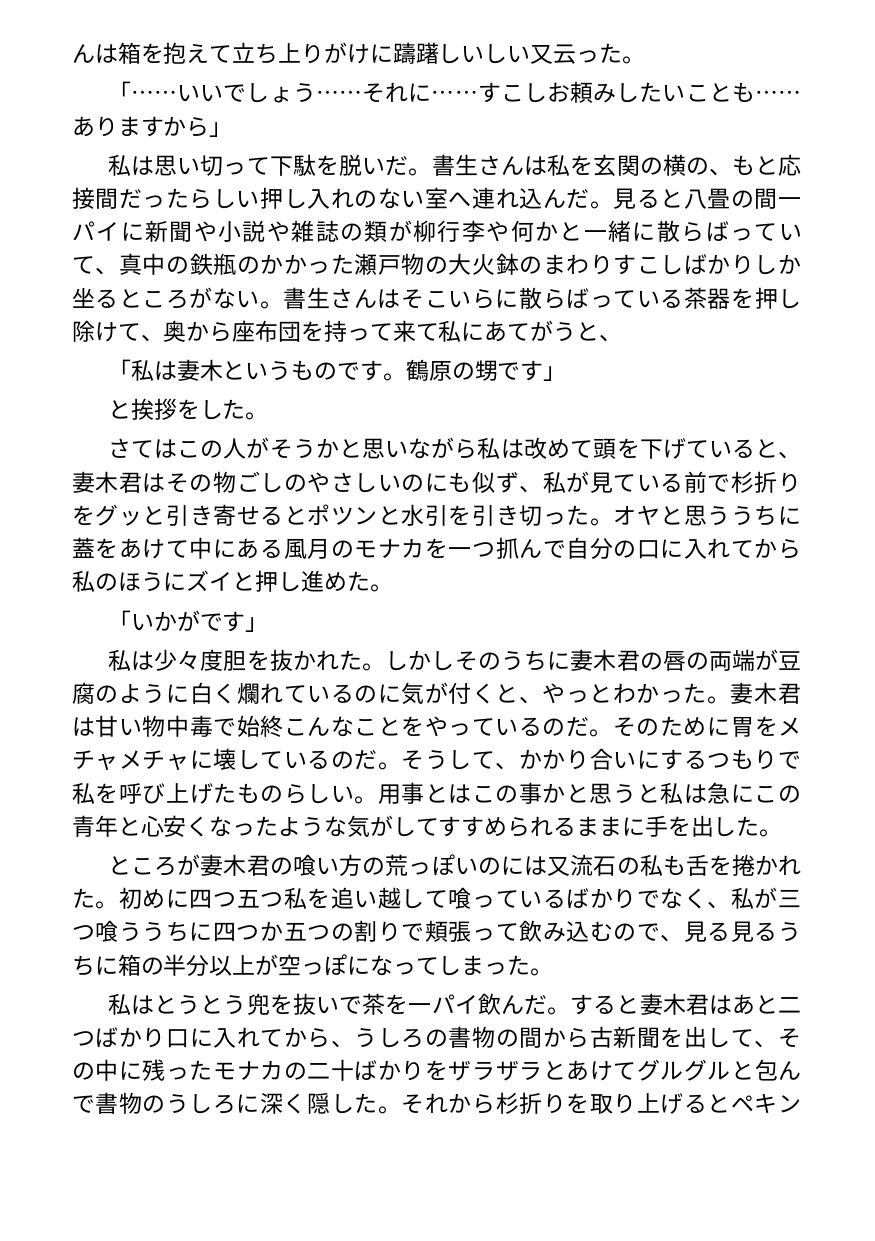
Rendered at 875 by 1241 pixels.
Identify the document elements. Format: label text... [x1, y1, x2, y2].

text 「いかがです」 [72, 603, 802, 637]
text と挨拶をした。 [72, 392, 802, 425]
text 「私は妻木というものです。鶴原の甥です」 [72, 353, 802, 386]
text んは箱を抱えて立ち上りがけに躊躇しいしい又云った。 [72, 36, 802, 69]
text ところが妻木君の喰い方の荒っぽいのには又流石の私も舌を捲かれた。初めに四つ五つ私を追い越して喰っているばかりでなく、私が三つ喰ううちに四つか五つの割りで頬張って飲み込むので、見る見るうちに箱の半分以上が空っぽになってしまった。 [72, 848, 802, 981]
text 私はとうとう兜を抜いで茶を一パイ飲んだ。すると妻木君はあと二つばかり口に入れてから、うしろの書物の間から古新聞を出して、その中に残ったモナカの二十ばかりをザラザラとあけてグルグルと包んで書物のうしろに深く隠した。それから杉折りを取り上げるとペキン [72, 987, 802, 1119]
text 「……いいでしょう……それに……すこしお頼みしたいことも……ありますから」 [72, 75, 802, 142]
text さてはこの人がそうかと思いながら私は改めて頭を下げていると、妻木君はその物ごしのやさしいのにも似ず、私が見ている前で杉折りをグッと引き寄せるとポツンと水引を引き切った。オヤと思ううちに蓋をあけて中にある風月のモナカを一つ抓んで自分の口に入れてから私のほうにズイと押し進めた。 [72, 431, 802, 597]
text 私は少々度胆を抜かれた。しかしそのうちに妻木君の唇の両端が豆腐のように白く爛れているのに気が付くと、やっとわかった。妻木君は甘い物中毒で始終こんなことをやっているのだ。そのために胃をメチャメチャに壊しているのだ。そうして、かかり合いにするつもりで私を呼び上げたものらしい。用事とはこの事かと思うと私は急にこの青年と心安くなったような気がしてすすめられるままに手を出した。 [72, 642, 802, 842]
text 私は思い切って下駄を脱いだ。書生さんは私を玄関の横の、もと応接間だったらしい押し入れのない室へ連れ込んだ。見ると八畳の間一パイに新聞や小説や雑誌の類が柳行李や何かと一緒に散らばっていて、真中の鉄瓶のかかった瀬戸物の大火鉢のまわりすこしばかりしか坐るところがない。書生さんはそこいらに散らばっている茶器を押し除けて、奥から座布団を持って来て私にあてがうと、 [72, 148, 802, 347]
